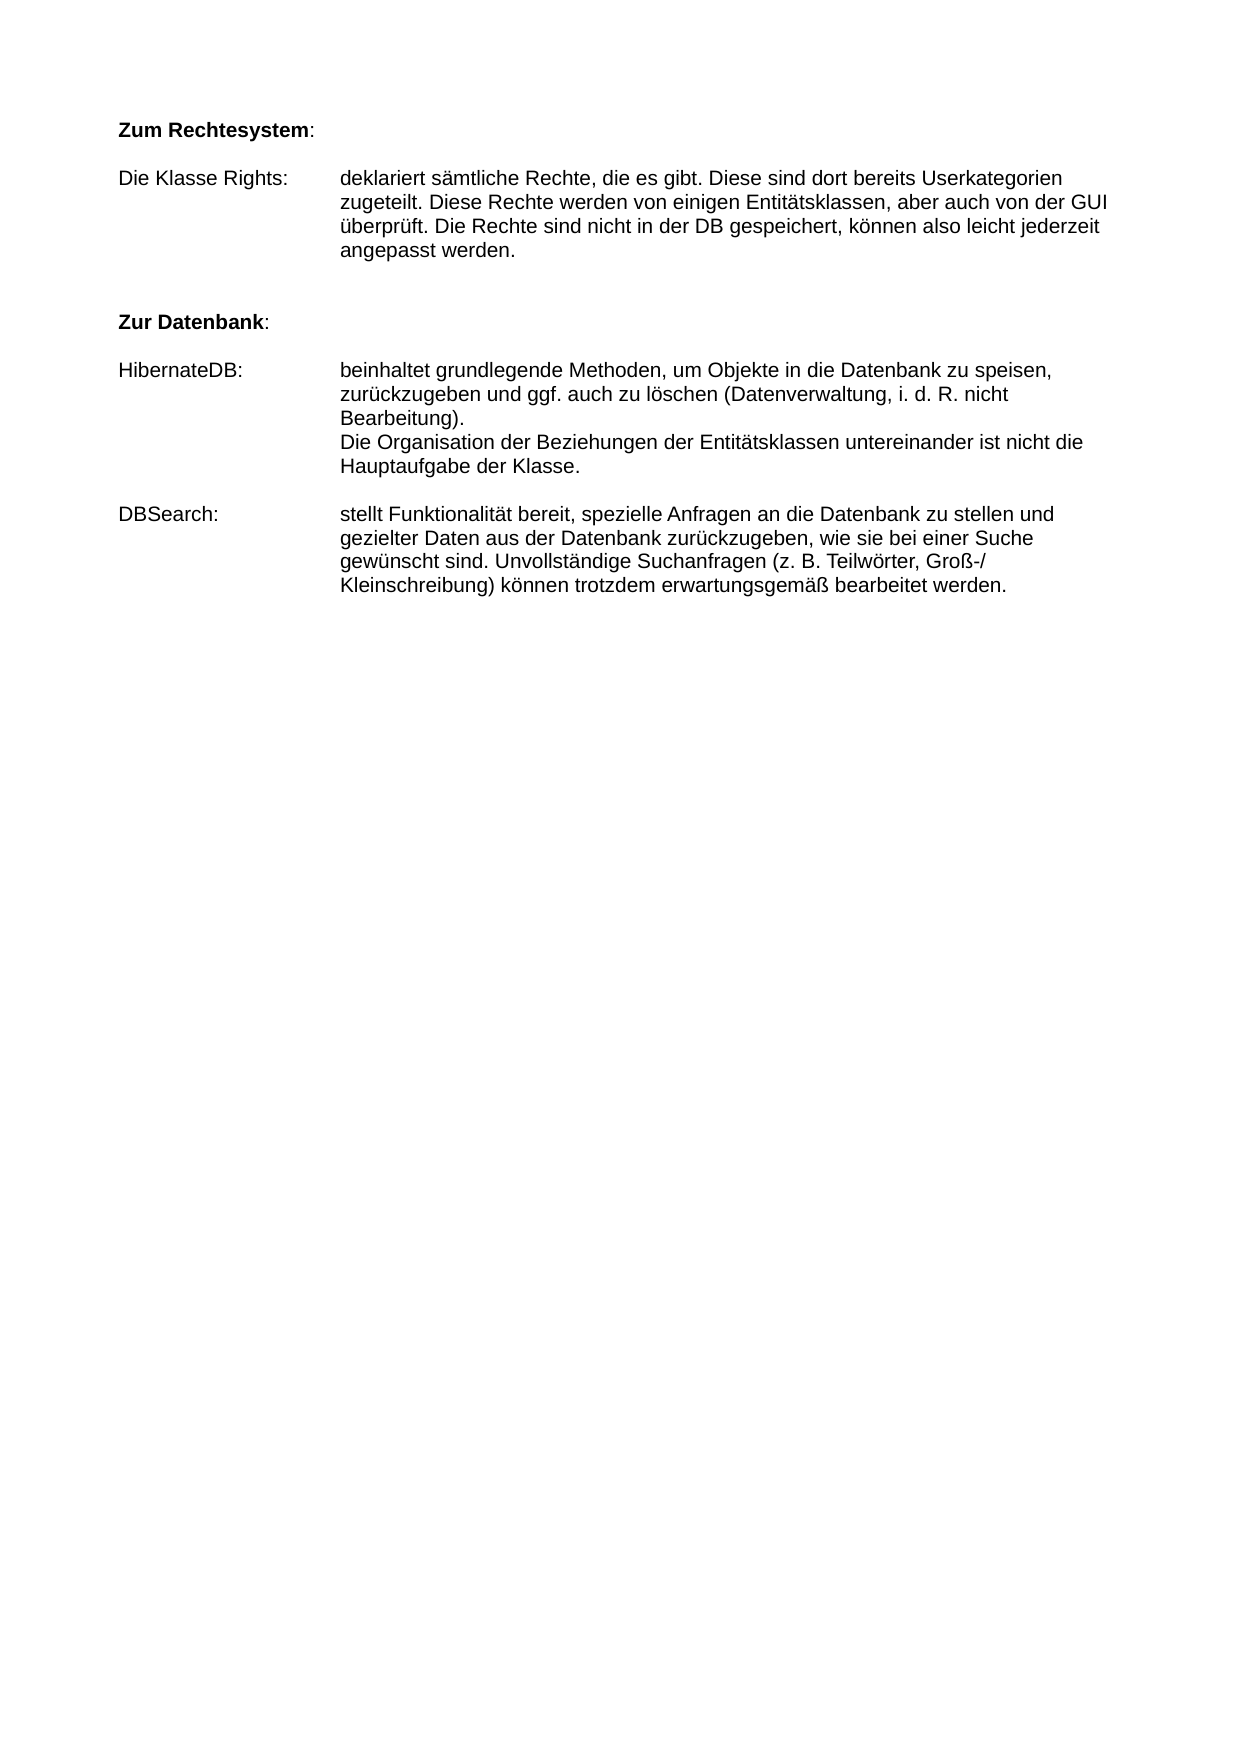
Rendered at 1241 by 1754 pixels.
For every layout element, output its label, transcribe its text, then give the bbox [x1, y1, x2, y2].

text Zur Datenbank: [118, 310, 1122, 334]
text Zum Rechtesystem: [118, 118, 1122, 142]
text Die Klasse Rights: deklariert sämtliche Rechte, die es gibt. Diese sind dort bereits Userkategorien zugeteilt. Diese Rechte werden von einigen Entitätsklassen, aber auch von der GUI überprüft. Die Rechte sind nicht in der DB gespeichert, können also leicht jederzeit angepasst werden. [118, 166, 1122, 262]
text DBSearch: stellt Funktionalität bereit, spezielle Anfragen an die Datenbank zu stellen und gezielter Daten aus der Datenbank zurückzugeben, wie sie bei einer Suche gewünscht sind. Unvollständige Suchanfragen (z. B. Teilwörter, Groß-/ Kleinschreibung) können trotzdem erwartungsgemäß bearbeitet werden. [118, 501, 1122, 597]
text HibernateDB: beinhaltet grundlegende Methoden, um Objekte in die Datenbank zu speisen, zurückzugeben und ggf. auch zu löschen (Datenverwaltung, i. d. R. nicht Bearbeitung). [118, 358, 1122, 429]
text Die Organisation der Beziehungen der Entitätsklassen untereinander ist nicht die Hauptaufgabe der Klasse. [118, 429, 1122, 477]
